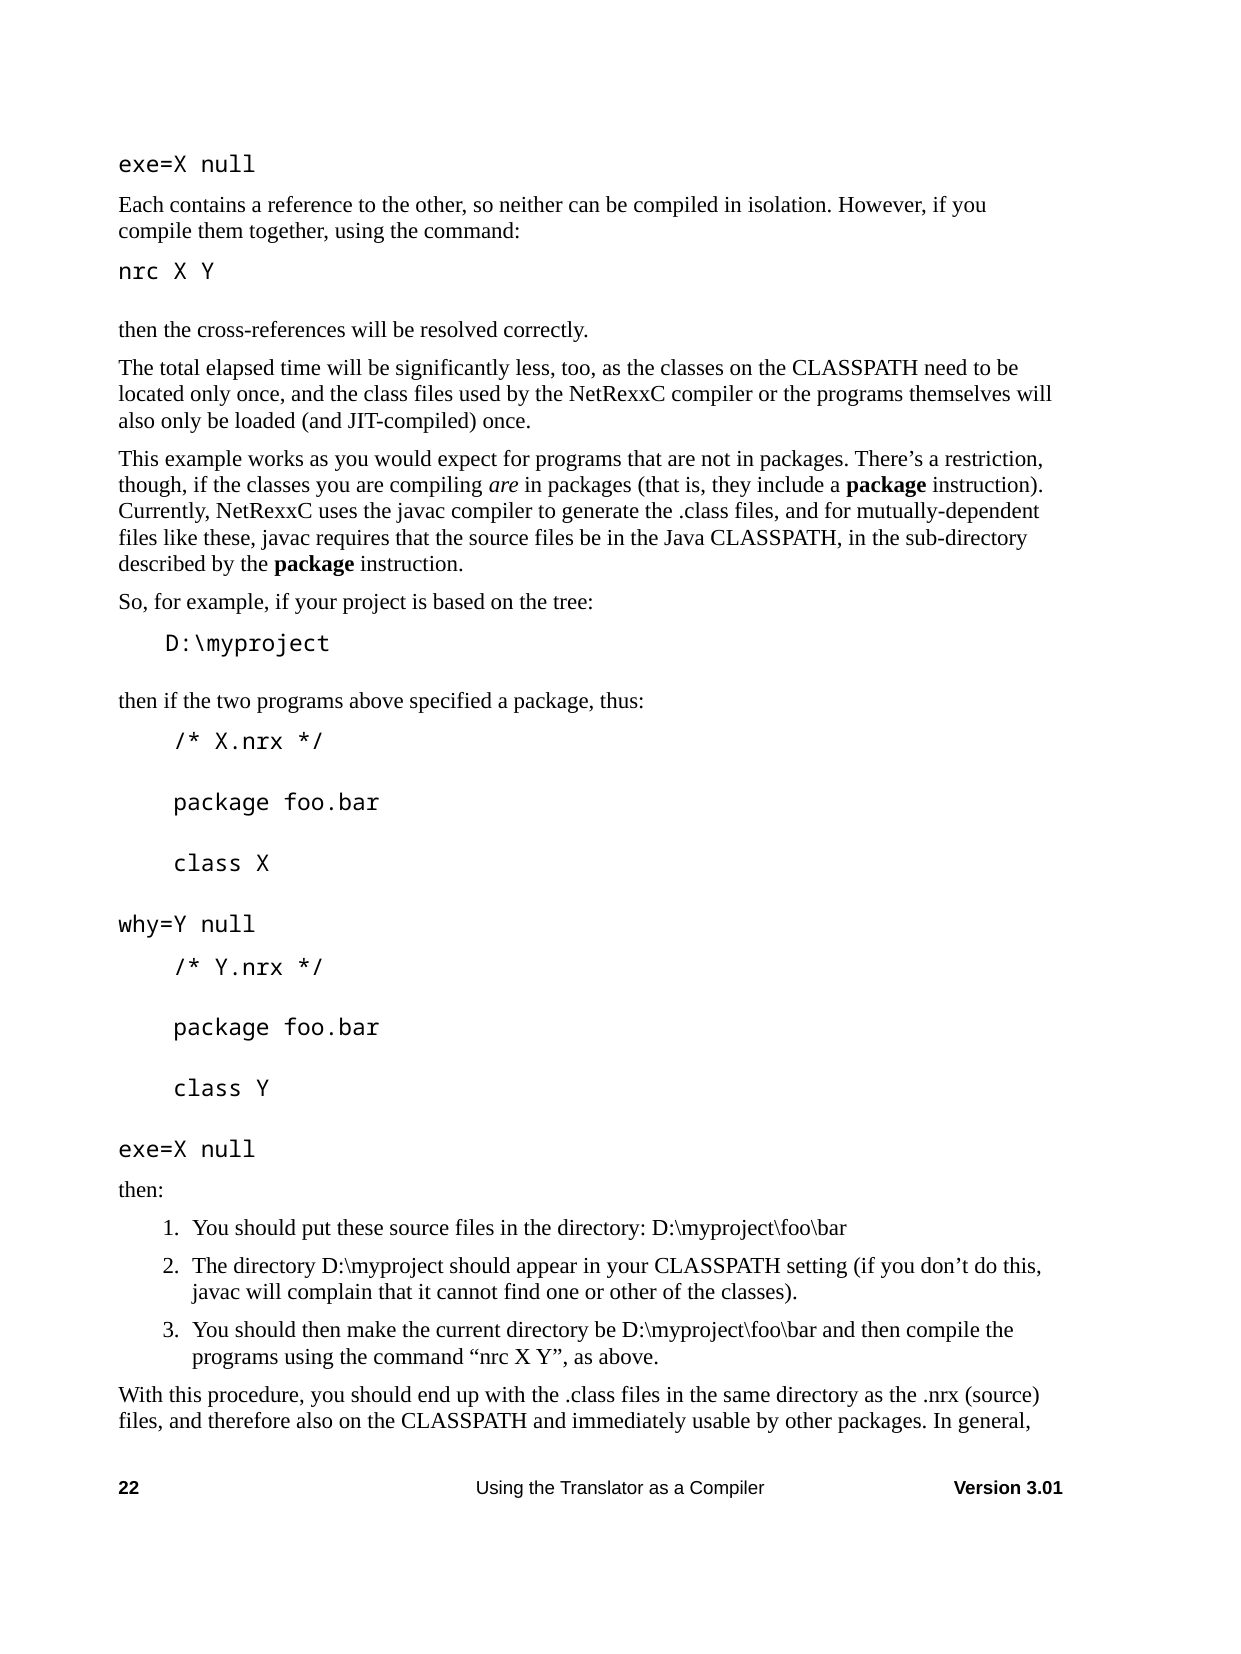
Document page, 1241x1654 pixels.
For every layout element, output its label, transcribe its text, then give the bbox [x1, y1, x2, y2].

list You should then make the current directory be D:\myproject\foo\bar and then compile the programs using the command “nrc X Y”, as above. [162, 1316, 1063, 1369]
list The directory D:\myproject should appear in your CLASSPATH setting (if you don’t do this, javac will complain that it cannot find one or other of the classes). [162, 1252, 1063, 1305]
text package foo.bar [118, 1011, 1063, 1042]
text nrc X Y [118, 255, 1063, 286]
text package foo.bar [118, 786, 1063, 817]
text exe=X null [118, 148, 1063, 179]
text then the cross-references will be resolved correctly. [118, 316, 1063, 342]
text So, for example, if your project is based on the tree: [118, 588, 1063, 615]
list You should put these source files in the directory: D:\myproject\foo\bar [162, 1214, 1063, 1240]
text Each contains a reference to the other, so neither can be compiled in isolation. However, if you compile them together, using the command: [118, 191, 1063, 243]
text then: [118, 1176, 1063, 1202]
text The total elapsed time will be significantly less, too, as the classes on the CLASSPATH need to be located only once, and the class files used by the NetRexxC compiler or the programs themselves will also only be loaded (and JIT-compiled) once. [118, 354, 1063, 433]
text then if the two programs above specified a package, thus: [118, 687, 1063, 713]
text class Y [118, 1072, 1063, 1103]
text /* Y.nrx */ [118, 951, 1063, 982]
text class X [118, 847, 1063, 878]
text why=Y null [118, 907, 1063, 939]
text This example works as you would expect for programs that are not in packages. There’s a restriction, though, if the classes you are compiling are in packages (that is, they include a package instruction). Currently, NetRexxC uses the javac compiler to generate the .class files, and for mutually-dependent files like these, javac requires that the source files be in the Java CLASSPATH, in the sub-directory described by the package instruction. [118, 445, 1063, 577]
text exe=X null [118, 1133, 1063, 1164]
text /* X.nrx */ [118, 725, 1063, 757]
text With this procedure, you should end up with the .class files in the same directory as the .nrx (source) files, and therefore also on the CLASSPATH and immediately usable by other packages. In general, [118, 1381, 1063, 1434]
text D:\myproject [118, 626, 1063, 658]
